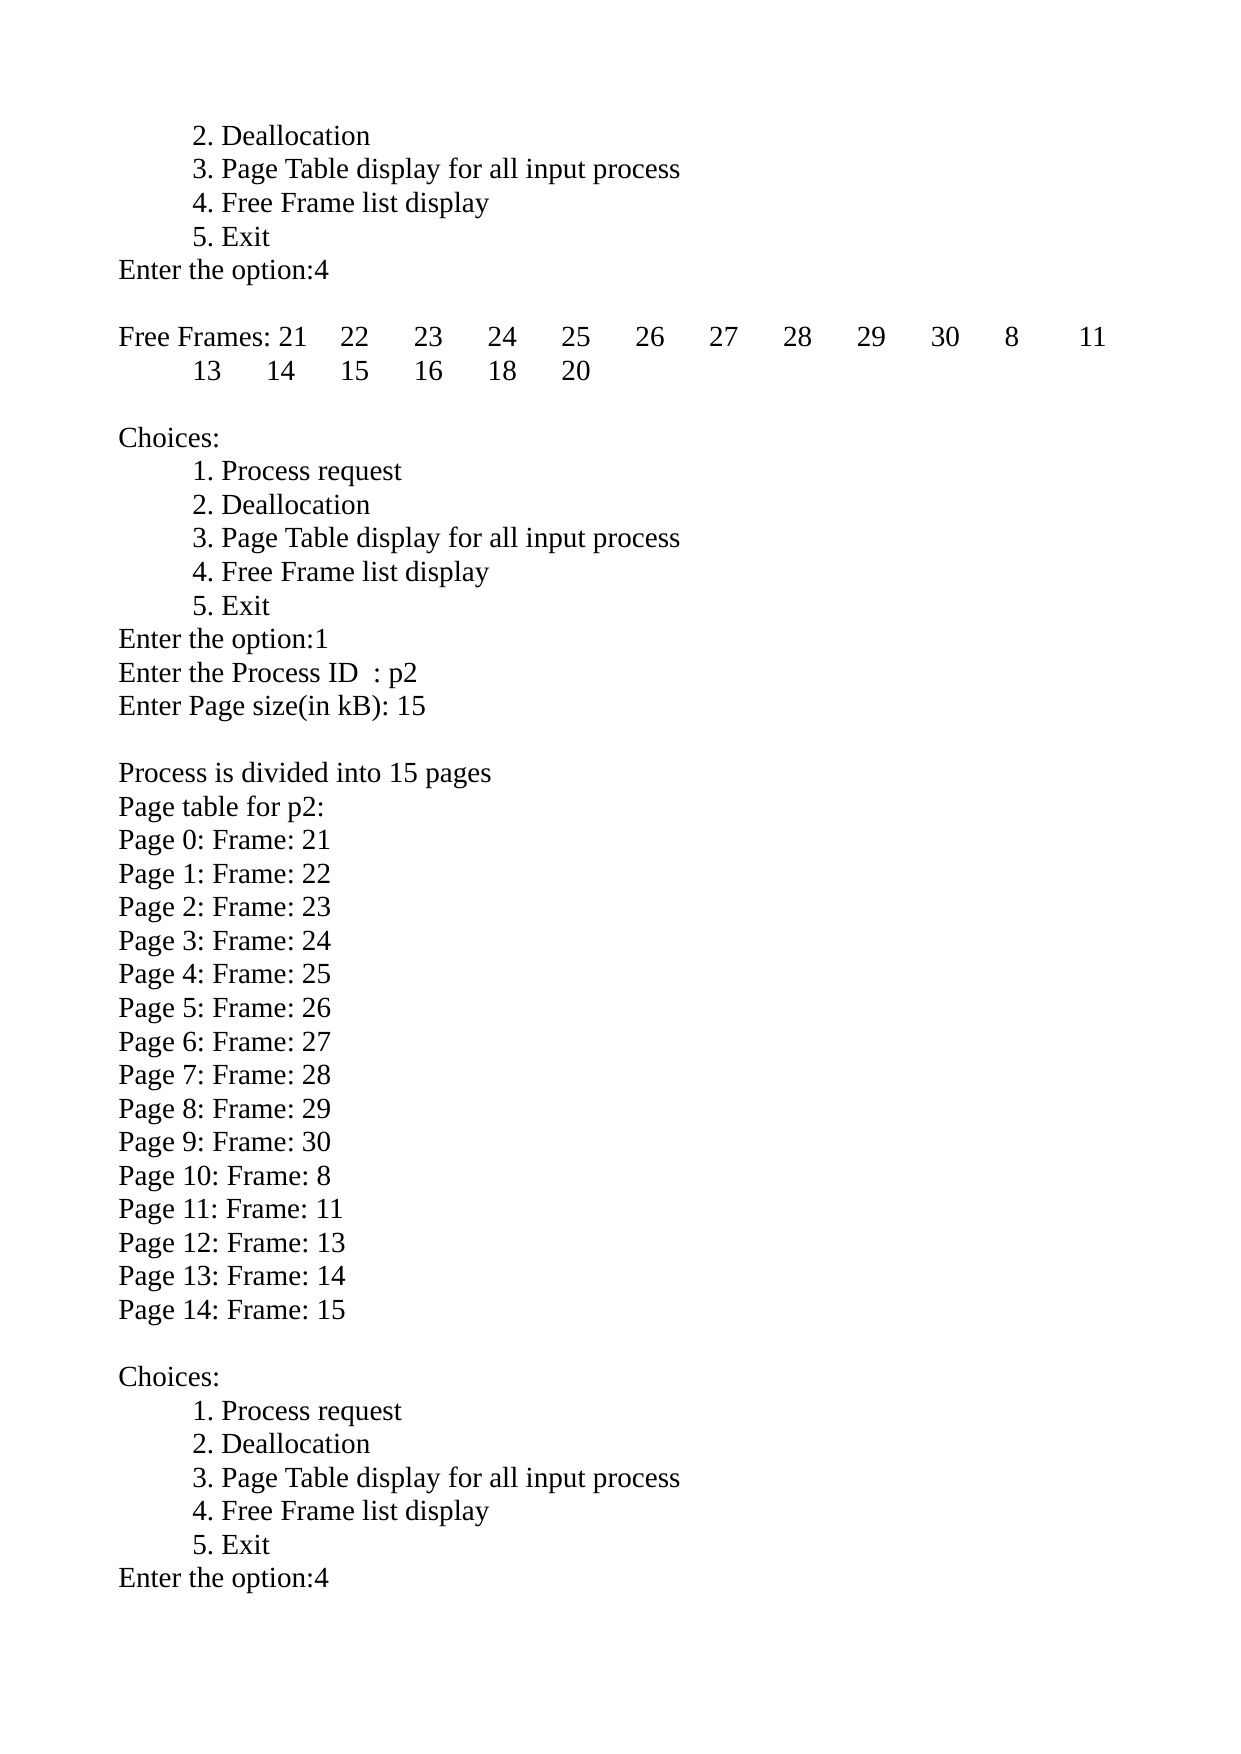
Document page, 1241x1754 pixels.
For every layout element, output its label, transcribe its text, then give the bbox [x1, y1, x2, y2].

text Page 11: Frame: 11 [118, 1191, 1122, 1225]
text Choices: [118, 420, 1122, 453]
text Enter the option:1 [118, 621, 1122, 655]
text Page 14: Frame: 15 [118, 1292, 1122, 1326]
text Page 6: Frame: 27 [118, 1024, 1122, 1057]
text 3. Page Table display for all input process [118, 152, 1122, 185]
text Page 3: Frame: 24 [118, 923, 1122, 957]
text 5. Exit [118, 588, 1122, 621]
text Page 8: Frame: 29 [118, 1091, 1122, 1124]
text Page 10: Frame: 8 [118, 1158, 1122, 1191]
text 3. Page Table display for all input process [118, 1460, 1122, 1493]
text 2. Deallocation [118, 118, 1122, 152]
text 4. Free Frame list display [118, 185, 1122, 219]
text Enter the Process ID : p2 [118, 655, 1122, 688]
text 3. Page Table display for all input process [118, 521, 1122, 554]
text Page table for p2: [118, 789, 1122, 822]
text 4. Free Frame list display [118, 554, 1122, 588]
text Free Frames: 21 22 23 24 25 26 27 28 29 30 8 11 13 14 15 16 18 20 [118, 319, 1122, 386]
text 5. Exit [118, 219, 1122, 252]
text Page 0: Frame: 21 [118, 822, 1122, 856]
text Page 13: Frame: 14 [118, 1258, 1122, 1292]
text Page 4: Frame: 25 [118, 957, 1122, 990]
text Enter the option:4 [118, 1560, 1122, 1594]
text Page 2: Frame: 23 [118, 889, 1122, 923]
text 5. Exit [118, 1527, 1122, 1560]
text Page 12: Frame: 13 [118, 1225, 1122, 1258]
text Process is divided into 15 pages [118, 755, 1122, 789]
text 2. Deallocation [118, 487, 1122, 521]
text Page 9: Frame: 30 [118, 1124, 1122, 1158]
text Page 5: Frame: 26 [118, 990, 1122, 1024]
text 1. Process request [118, 1393, 1122, 1426]
text Enter Page size(in kB): 15 [118, 688, 1122, 722]
text Page 7: Frame: 28 [118, 1057, 1122, 1091]
text Choices: [118, 1359, 1122, 1393]
text Enter the option:4 [118, 252, 1122, 286]
text 4. Free Frame list display [118, 1493, 1122, 1527]
text 1. Process request [118, 453, 1122, 487]
text 2. Deallocation [118, 1426, 1122, 1460]
text Page 1: Frame: 22 [118, 856, 1122, 889]
